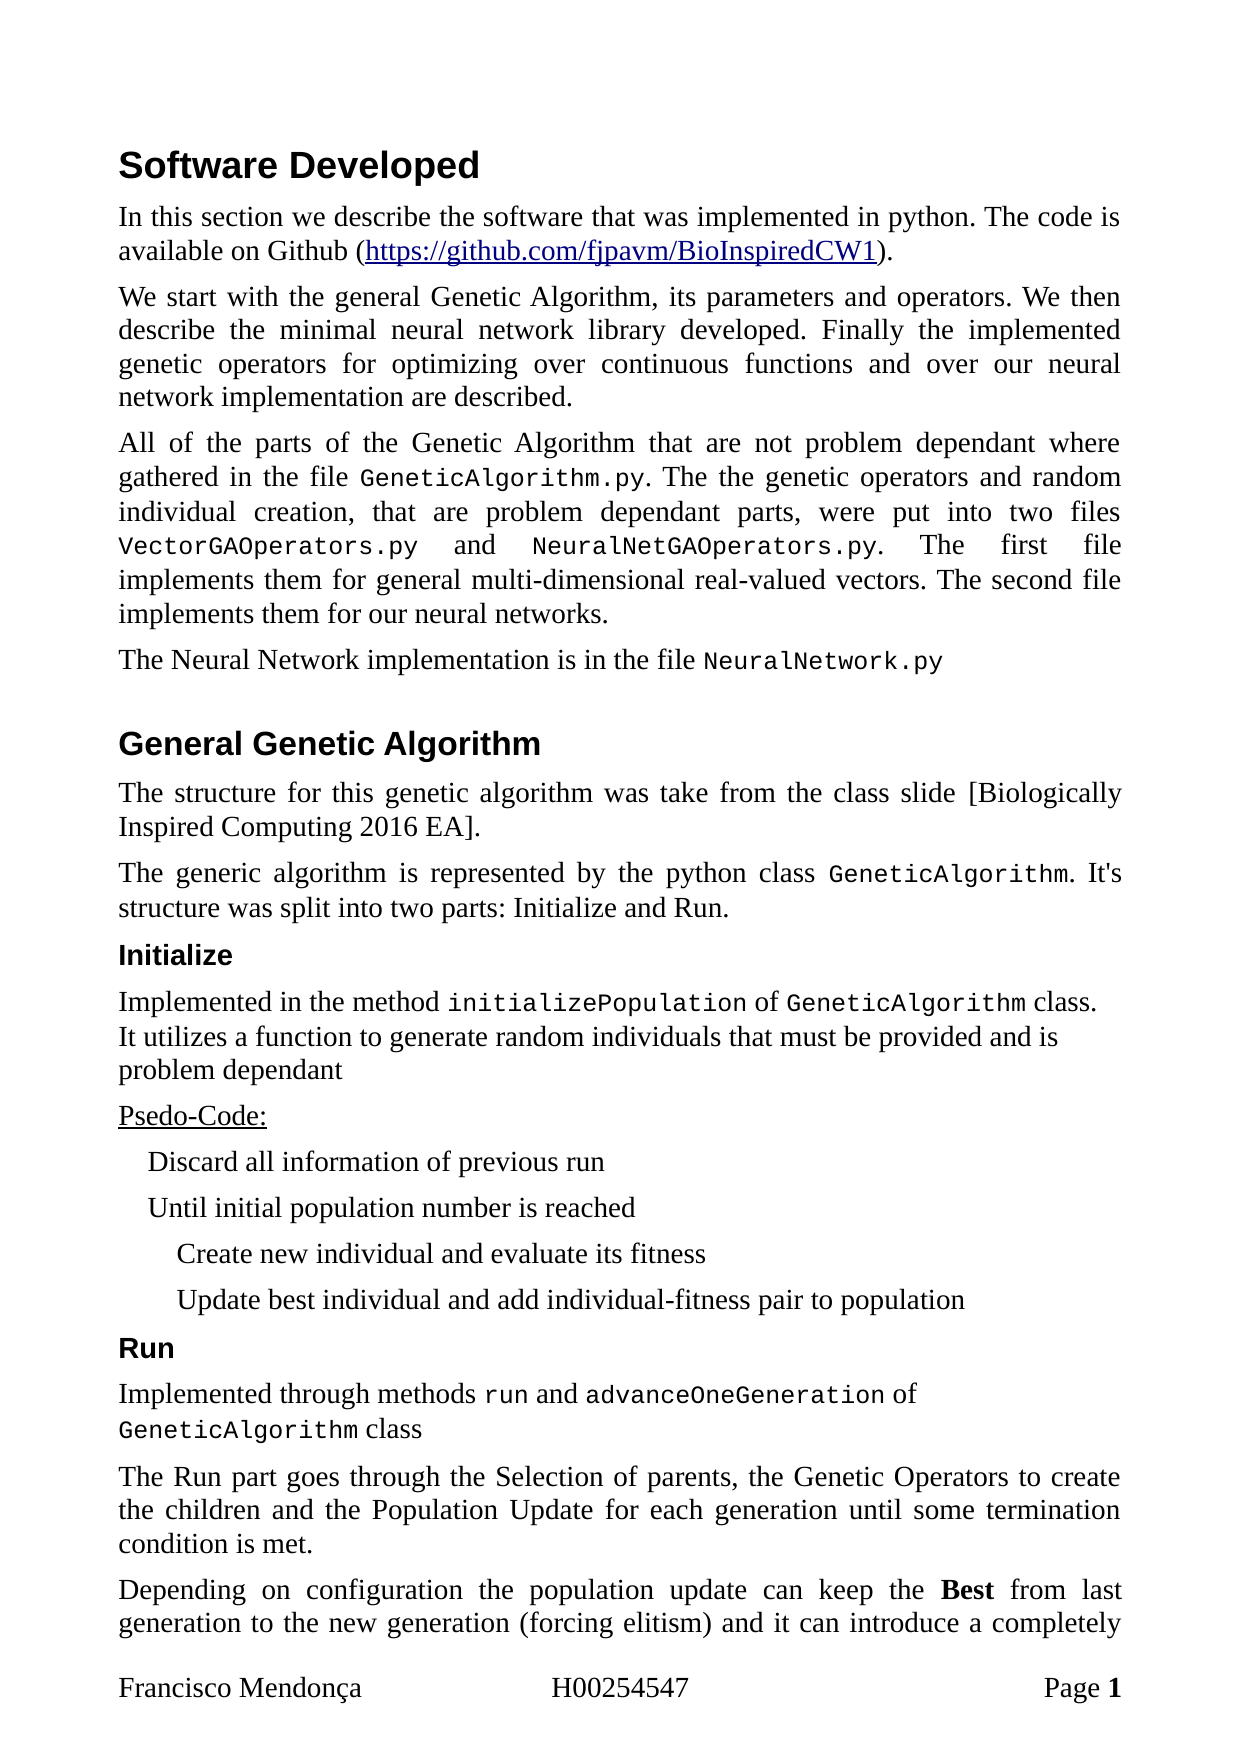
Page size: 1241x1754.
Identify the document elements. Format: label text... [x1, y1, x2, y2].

text Psedo-Code: [118, 1098, 1122, 1132]
subtitle Software Developed [118, 143, 1122, 187]
text In this section we describe the software that was implemented in python. The code is available on Github (https://github.com/fjpavm/BioInspiredCW1). [118, 199, 1122, 266]
subtitle Initialize [118, 938, 1122, 971]
text Update best individual and add individual-fitness pair to population [118, 1282, 1122, 1316]
text Create new individual and evaluate its fitness [118, 1236, 1122, 1270]
subtitle Run [118, 1331, 1122, 1364]
text We start with the general Genetic Algorithm, its parameters and operators. We then describe the minimal neural network library developed. Finally the implemented genetic operators for optimizing over continuous functions and over our neural network implementation are described. [118, 279, 1122, 413]
text Depending on configuration the population update can keep the Best from last generation to the new generation (forcing elitism) and it can introduce a completely [118, 1572, 1122, 1639]
text Implemented through methods run and advanceOneGeneration of GeneticAlgorithm class [118, 1377, 1122, 1446]
text The Neural Network implementation is in the file NeuralNetwork.py [118, 642, 1122, 677]
text The structure for this genetic algorithm was take from the class slide [Biologically Inspired Computing 2016 EA]. [118, 775, 1122, 842]
text Discard all information of previous run [118, 1144, 1122, 1178]
text The Run part goes through the Selection of parents, the Genetic Operators to create the children and the Population Update for each generation until some termination condition is met. [118, 1459, 1122, 1559]
text All of the parts of the Genetic Algorithm that are not problem dependant where gathered in the file GeneticAlgorithm.py. The the genetic operators and random individual creation, that are problem dependant parts, were put into two files VectorGAOperators.py and NeuralNetGAOperators.py. The first file implements them for general multi-dimensional real-valued vectors. The second file implements them for our neural networks. [118, 426, 1122, 629]
text The generic algorithm is represented by the python class GeneticAlgorithm. It's structure was split into two parts: Initialize and Run. [118, 855, 1122, 923]
text Implemented in the method initializePopulation of GeneticAlgorithm class. It utilizes a function to generate random individuals that must be provided and is problem dependant [118, 984, 1122, 1086]
subtitle General Genetic Algorithm [118, 724, 1122, 763]
text Until initial population number is reached [118, 1190, 1122, 1224]
